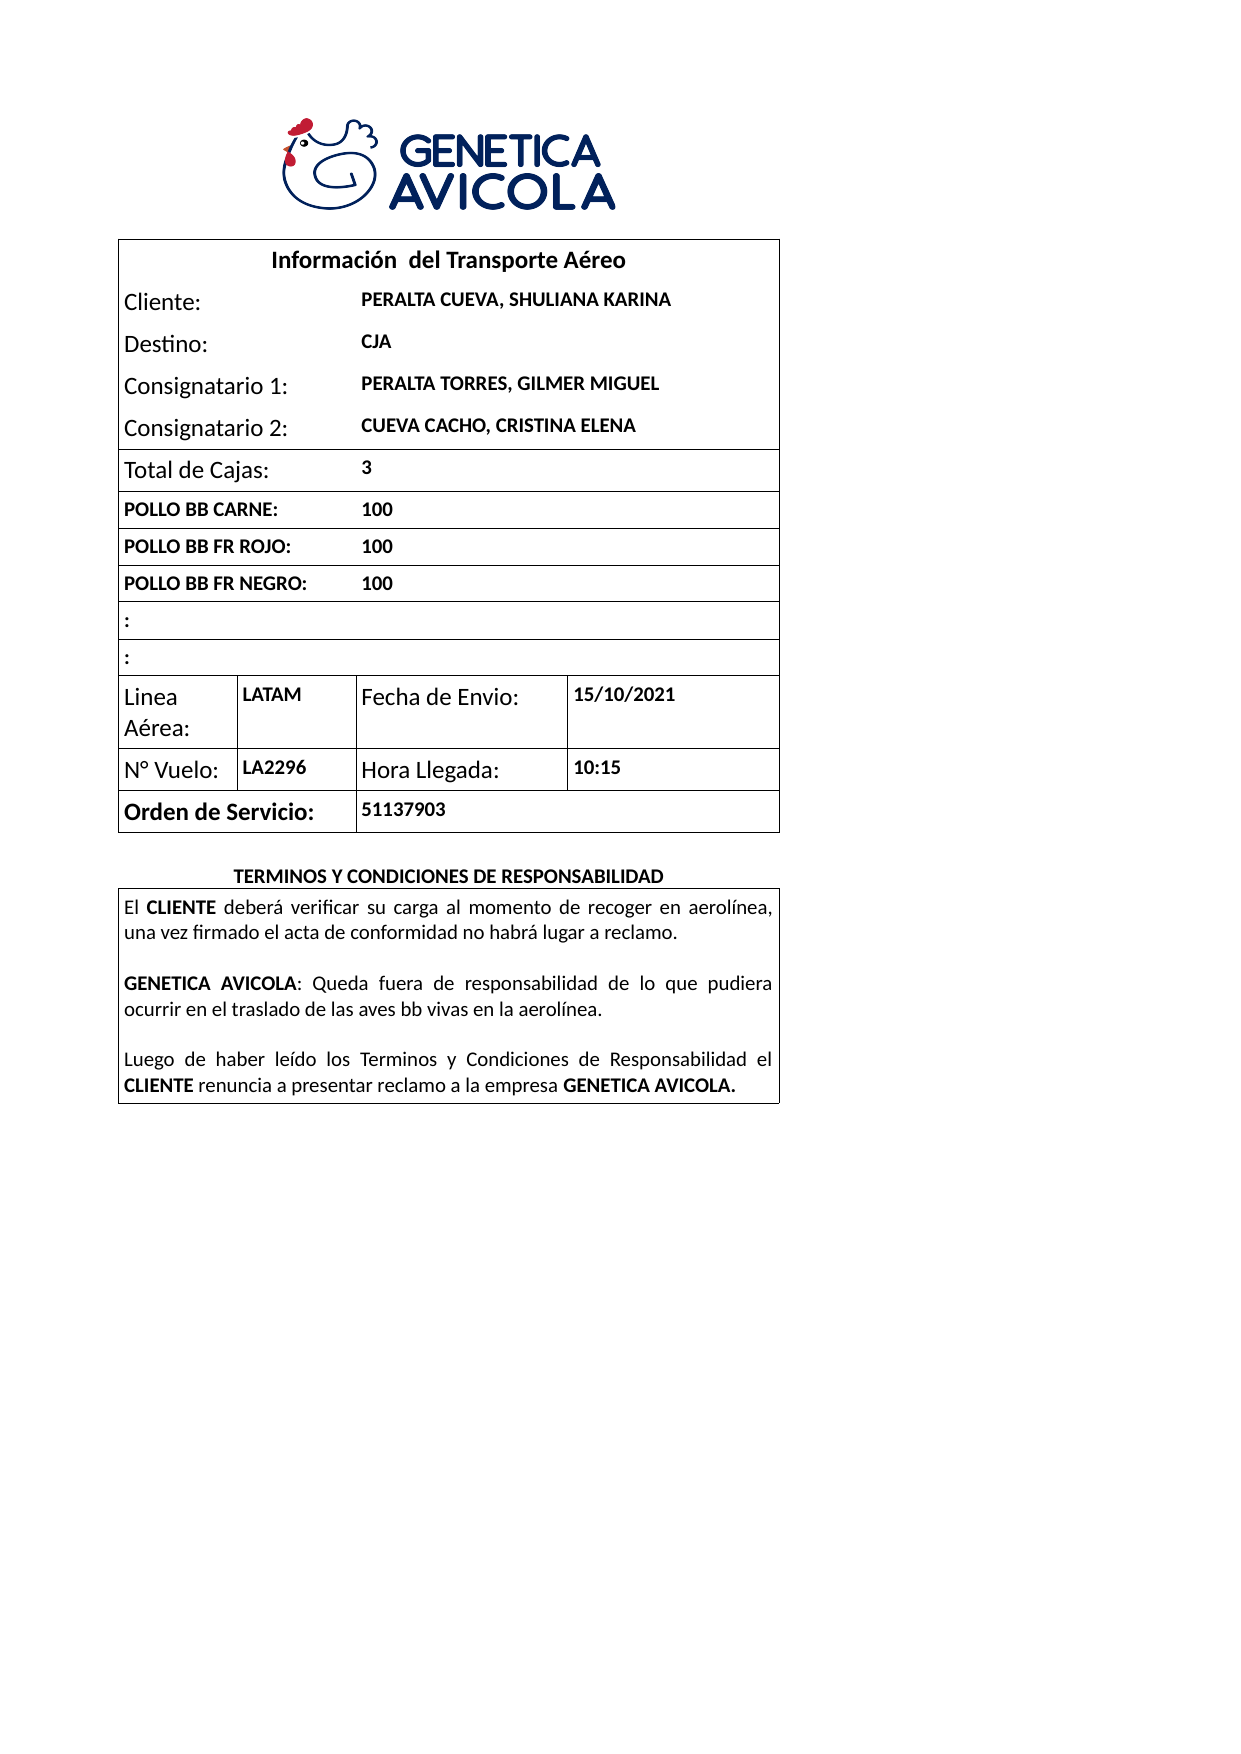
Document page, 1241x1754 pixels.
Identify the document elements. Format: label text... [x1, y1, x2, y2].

table_cell POLLO BB FR ROJO: [119, 529, 356, 564]
picture [282, 118, 616, 210]
table_cell POLLO BB CARNE: [119, 492, 356, 527]
table_cell [356, 602, 779, 638]
table_cell El CLIENTE deberá verificar su carga al momento de recoger en aerolínea, una vez firmado el acta de conformidad no habrá lugar a reclamo. GENETICA AVICOLA: Queda fuera de responsabilidad de lo que pudiera ocurrir en el traslado de las aves bb vivas en la aerolínea. Luego de haber leído los Terminos y Condiciones de Responsabilidad el CLIENTE renuncia a presentar reclamo a la empresa GENETICA AVICOLA. [119, 889, 779, 1103]
table_cell Destino: [119, 323, 356, 364]
table_cell Cliente: [119, 281, 356, 322]
table_cell LA2296 [238, 749, 356, 790]
table_cell [356, 640, 779, 675]
table_cell : [119, 640, 356, 675]
table_cell Consignatario 2: [119, 406, 356, 448]
table_cell 100 [356, 566, 779, 601]
table_cell Total de Cajas: [119, 450, 356, 491]
table_cell 10:15 [568, 749, 779, 790]
table_cell Consignatario 1: [119, 365, 356, 406]
table_cell 51137903 [357, 791, 779, 832]
table_cell N° Vuelo: [119, 749, 237, 790]
table_cell 3 [356, 450, 779, 491]
table_cell Linea Aérea: [119, 676, 237, 748]
table_cell TERMINOS Y CONDICIONES DE RESPONSABILIDAD [118, 833, 779, 888]
table_cell 15/10/2021 [568, 676, 779, 748]
table_cell Fecha de Envio: [357, 676, 567, 748]
table_cell 100 [356, 529, 779, 564]
table_cell POLLO BB FR NEGRO: [119, 566, 356, 601]
table_cell : [119, 602, 356, 638]
table_cell CJA [356, 323, 779, 364]
table_cell PERALTA TORRES, GILMER MIGUEL [356, 365, 779, 406]
table_cell CUEVA CACHO, CRISTINA ELENA [356, 406, 779, 448]
table_header Información del Transporte Aéreo [119, 240, 779, 281]
table_cell 100 [356, 492, 779, 527]
table_cell Hora Llegada: [357, 749, 567, 790]
table_cell Orden de Servicio: [119, 791, 356, 832]
table_cell PERALTA CUEVA, SHULIANA KARINA [356, 281, 779, 322]
table_cell LATAM [238, 676, 356, 748]
